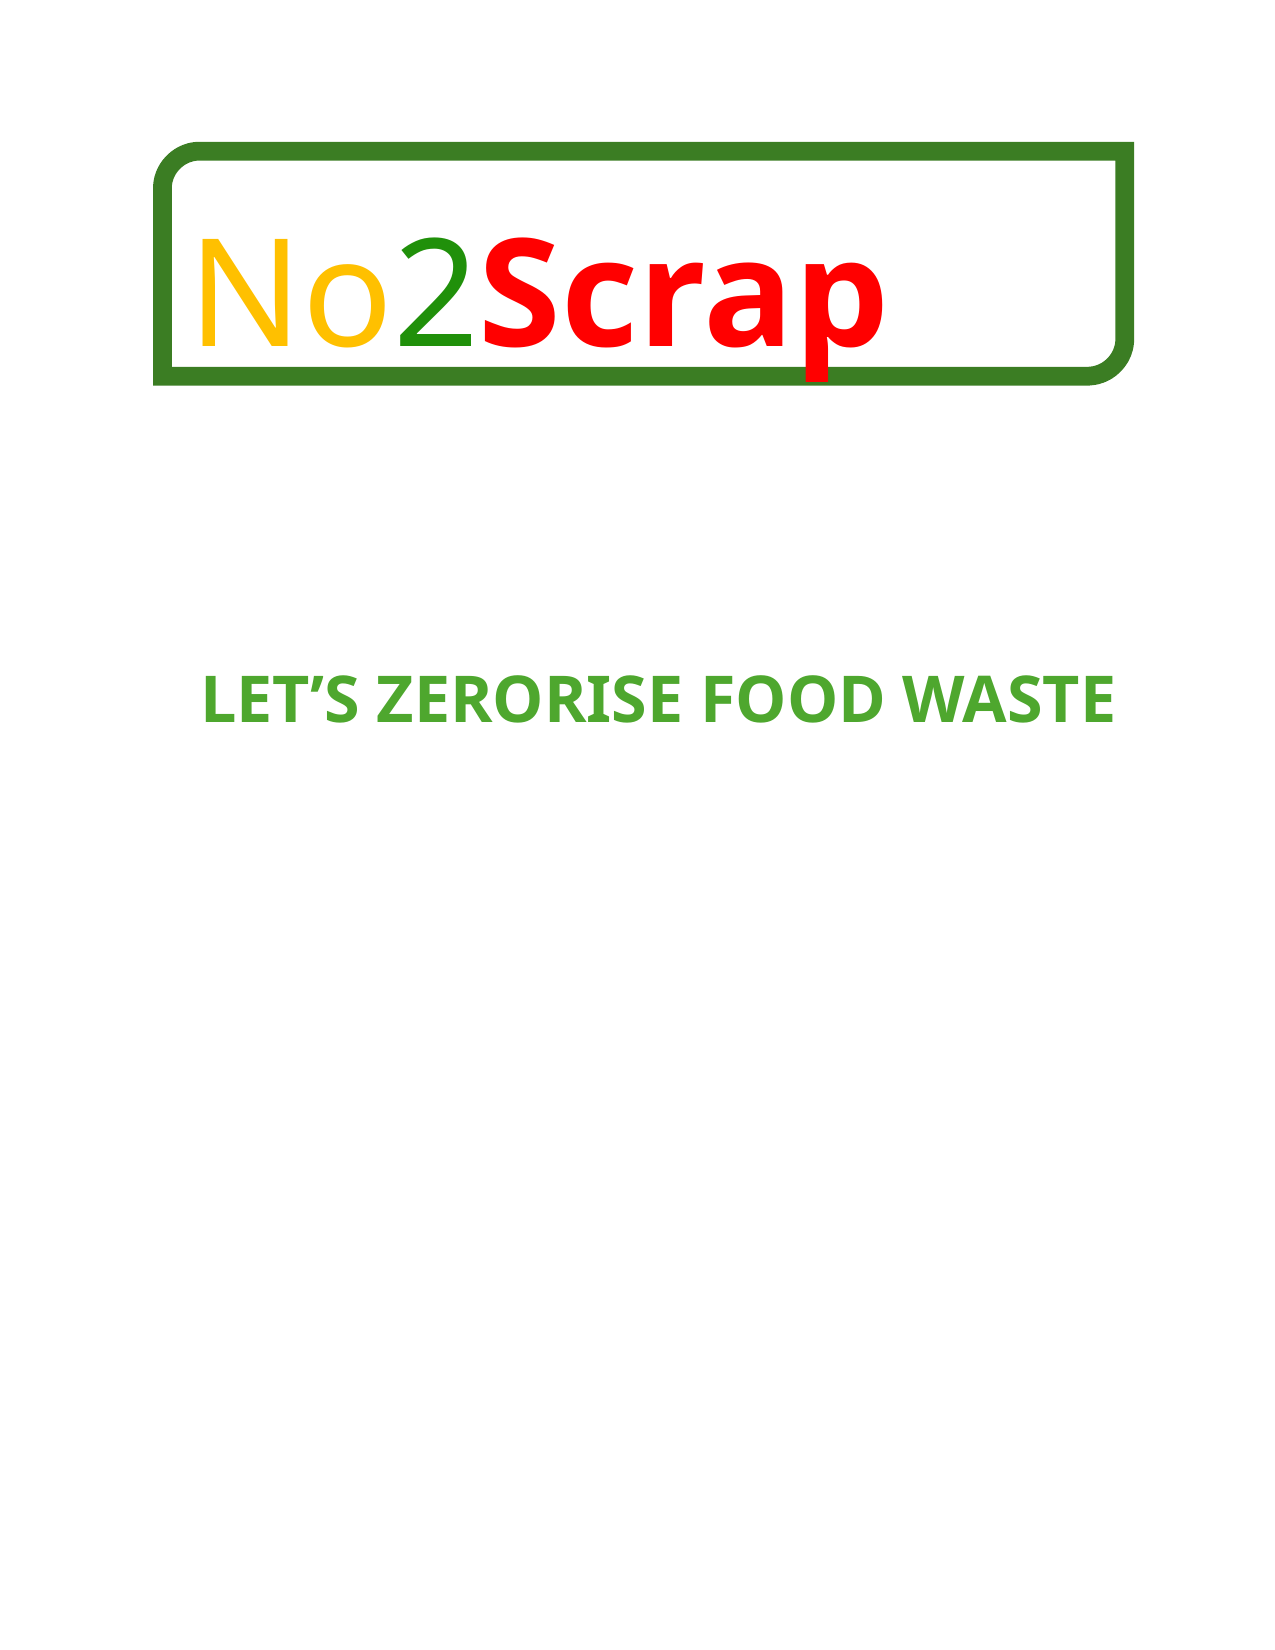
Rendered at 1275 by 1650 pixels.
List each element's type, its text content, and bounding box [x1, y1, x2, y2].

text LET’S ZERORISE FOOD WASTE [150, 653, 1125, 741]
